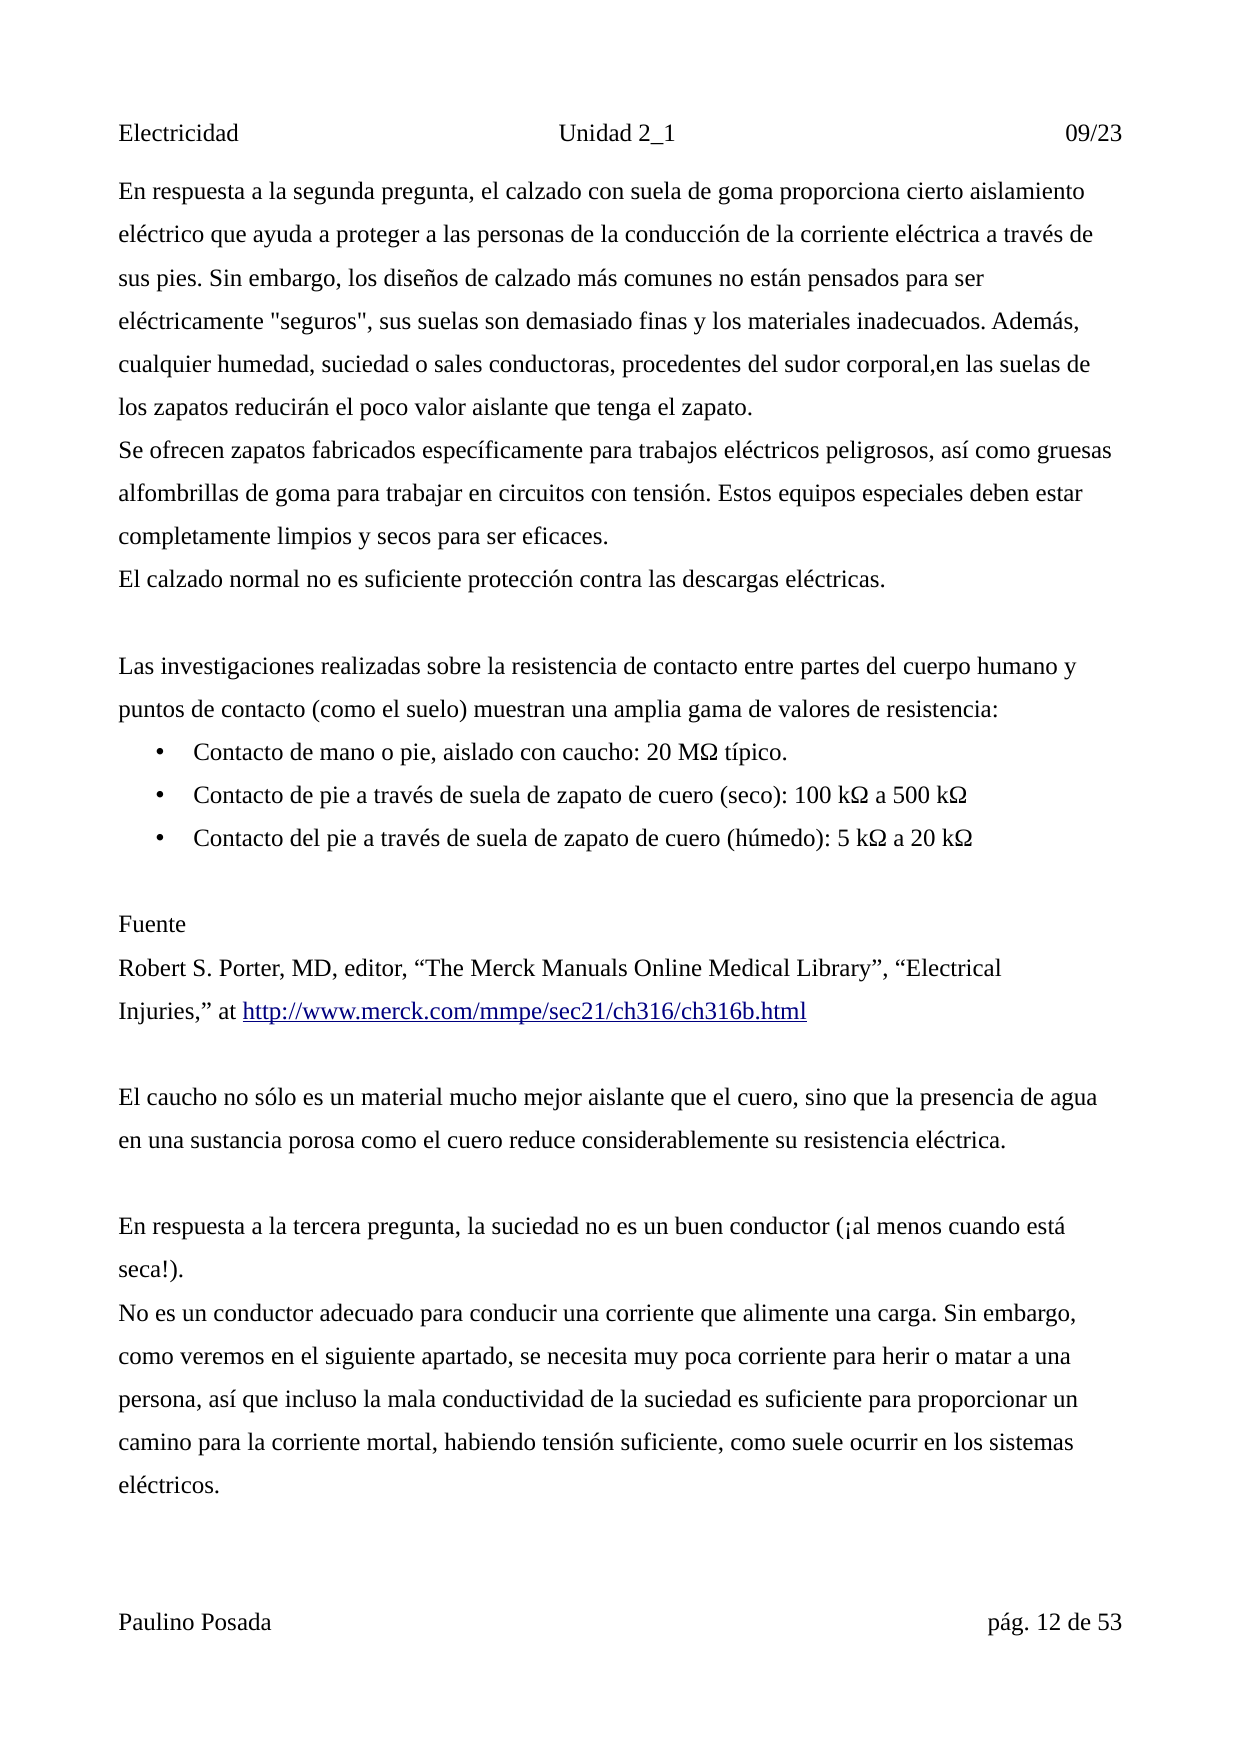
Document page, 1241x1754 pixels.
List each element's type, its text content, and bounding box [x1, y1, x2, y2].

text En respuesta a la segunda pregunta, el calzado con suela de goma proporciona cierto aislamiento eléctrico que ayuda a proteger a las personas de la conducción de la corriente eléctrica a través de sus pies. Sin embargo, los diseños de calzado más comunes no están pensados para ser eléctricamente "seguros", sus suelas son demasiado finas y los materiales inadecuados. Además, cualquier humedad, suciedad o sales conductoras, procedentes del sudor corporal,en las suelas de los zapatos reducirán el poco valor aislante que tenga el zapato. [118, 176, 1122, 421]
list Contacto del pie a través de suela de zapato de cuero (húmedo): 5 kΩ a 20 kΩ [156, 823, 1122, 852]
text En respuesta a la tercera pregunta, la suciedad no es un buen conductor (¡al menos cuando está seca!). [118, 1211, 1122, 1283]
text Se ofrecen zapatos fabricados específicamente para trabajos eléctricos peligrosos, así como gruesas alfombrillas de goma para trabajar en circuitos con tensión. Estos equipos especiales deben estar completamente limpios y secos para ser eficaces. [118, 435, 1122, 550]
text Injuries,” at http://www.merck.com/mmpe/sec21/ch316/ch316b.html [118, 996, 1122, 1024]
text Robert S. Porter, MD, editor, “The Merck Manuals Online Medical Library”, “Electrical [118, 953, 1122, 981]
list Contacto de pie a través de suela de zapato de cuero (seco): 100 kΩ a 500 kΩ [156, 780, 1122, 809]
text Las investigaciones realizadas sobre la resistencia de contacto entre partes del cuerpo humano y puntos de contacto (como el suelo) muestran una amplia gama de valores de resistencia: [118, 651, 1122, 723]
text El calzado normal no es suficiente protección contra las descargas eléctricas. [118, 564, 1122, 593]
text El caucho no sólo es un material mucho mejor aislante que el cuero, sino que la presencia de agua en una sustancia porosa como el cuero reduce considerablemente su resistencia eléctrica. [118, 1082, 1122, 1154]
text No es un conductor adecuado para conducir una corriente que alimente una carga. Sin embargo, como veremos en el siguiente apartado, se necesita muy poca corriente para herir o matar a una persona, así que incluso la mala conductividad de la suciedad es suficiente para proporcionar un camino para la corriente mortal, habiendo tensión suficiente, como suele ocurrir en los sistemas eléctricos. [118, 1298, 1122, 1499]
list Contacto de mano o pie, aislado con caucho: 20 MΩ típico. [156, 737, 1122, 766]
text Fuente [118, 909, 1122, 938]
